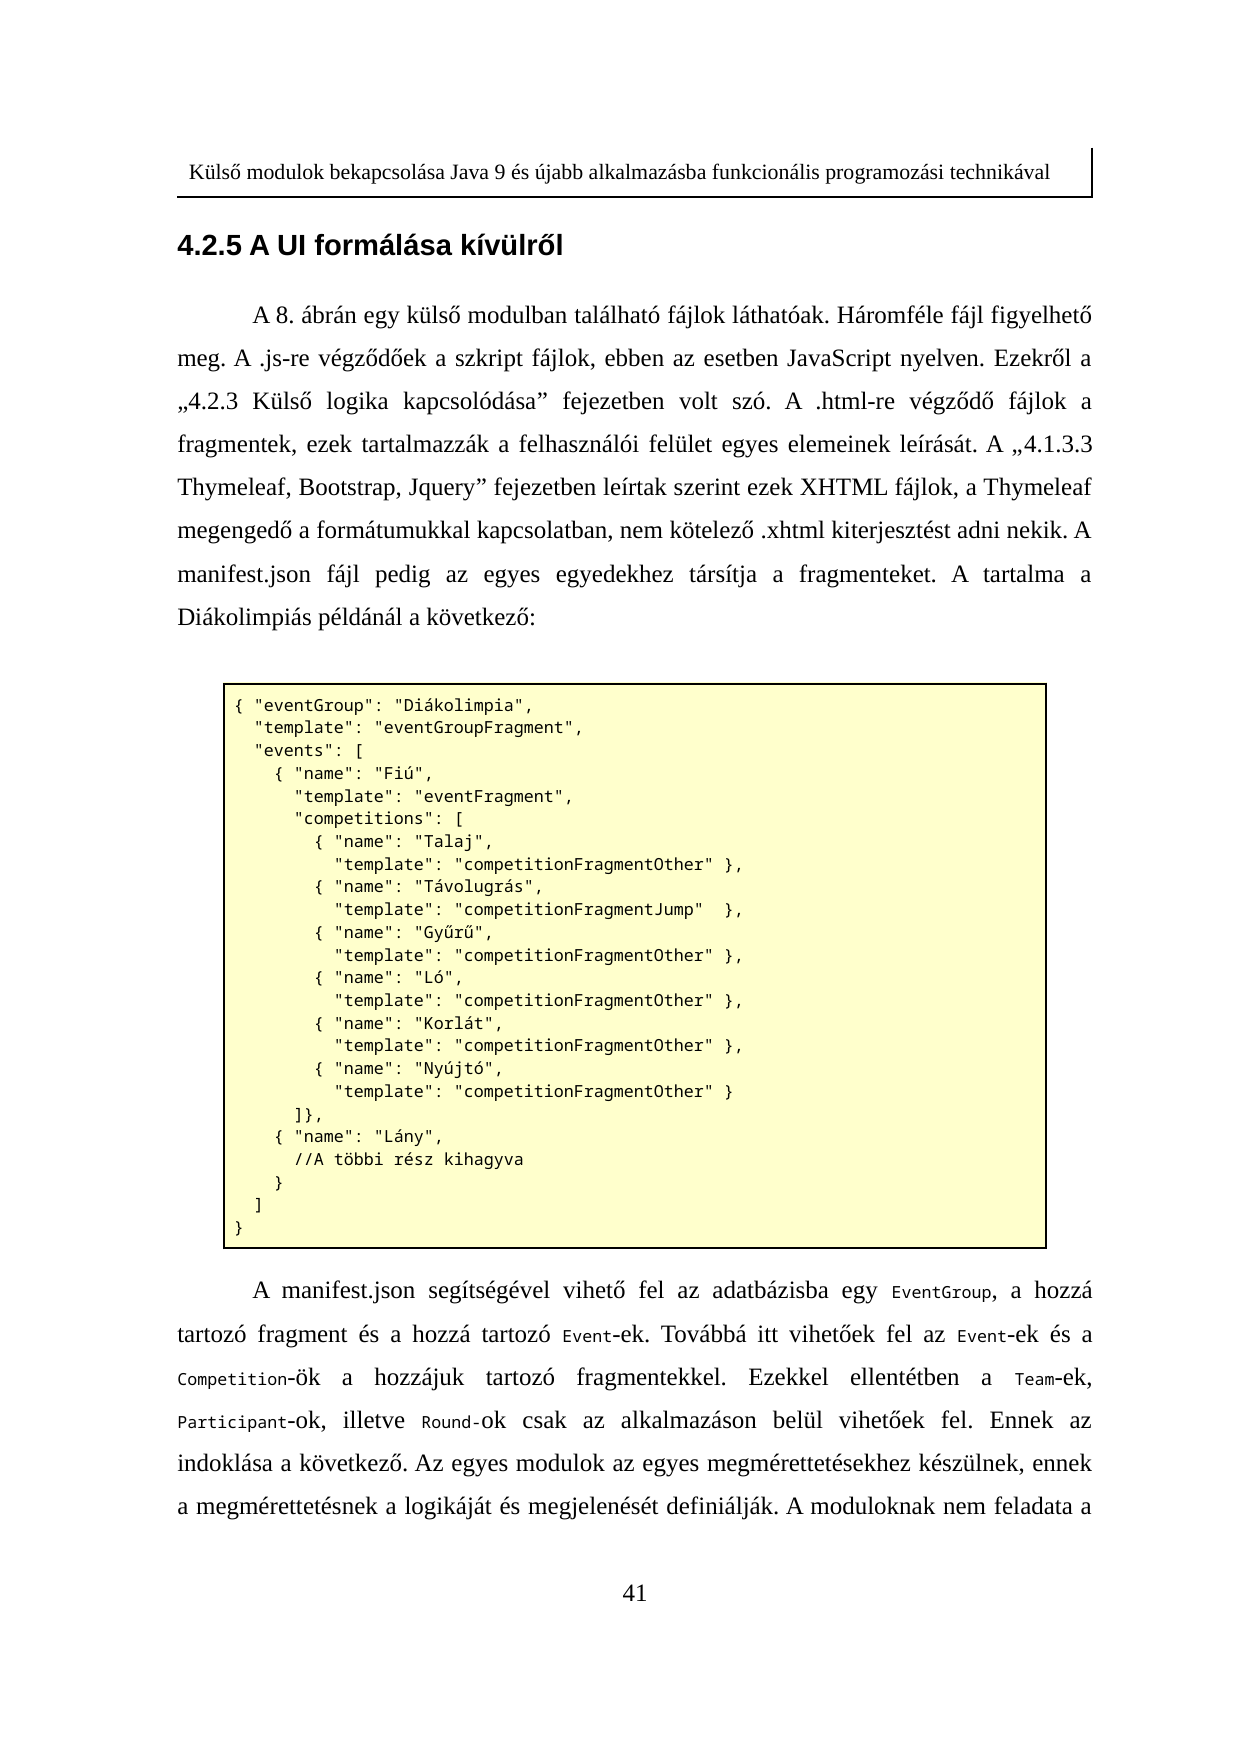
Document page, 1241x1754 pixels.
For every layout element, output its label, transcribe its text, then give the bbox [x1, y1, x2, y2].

text "template": "eventGroupFragment", [234, 716, 1036, 739]
text //A többi rész kihagyva [234, 1147, 1036, 1170]
text ] [234, 1193, 1036, 1216]
text { "name": "Gyűrű", [234, 920, 1036, 943]
text "events": [ [234, 739, 1036, 761]
text { "name": "Fiú", [234, 761, 1036, 784]
text { "name": "Ló", [234, 966, 1036, 988]
text { "name": "Távolugrás", [234, 875, 1036, 898]
text "template": "competitionFragmentOther" }, [234, 1034, 1036, 1057]
text "template": "competitionFragmentOther" } [234, 1079, 1036, 1102]
text "template": "competitionFragmentOther" }, [234, 988, 1036, 1011]
text "template": "eventFragment", [234, 784, 1036, 807]
text } [234, 1170, 1036, 1193]
text { "name": "Nyújtó", [234, 1057, 1036, 1079]
text { "eventGroup": "Diákolimpia", [234, 693, 1036, 716]
text "template": "competitionFragmentOther" }, [234, 943, 1036, 966]
text "template": "competitionFragmentOther" }, [234, 852, 1036, 875]
text "template": "competitionFragmentJump" }, [234, 898, 1036, 920]
text A manifest.json segítségével vihető fel az adatbázisba egy EventGroup, a hozzá tartozó fragment és a hozzá tartozó Event-ek. Továbbá itt vihetőek fel az Event-ek és a Competition-ök a hozzájuk tartozó fragmentekkel. Ezekkel ellentétben a Team-ek, Participant-ok, illetve Round-ok csak az alkalmazáson belül vihetőek fel. Ennek az indoklása a következő. Az egyes modulok az egyes megmérettetésekhez készülnek, ennek a megmérettetésnek a logikáját és megjelenését definiálják. A moduloknak nem feladata a [177, 671, 1093, 1520]
text } [234, 1216, 1036, 1238]
text A 8. ábrán egy külső modulban található fájlok láthatóak. Háromféle fájl figyelhető meg. A .js-re végződőek a szkript fájlok, ebben az esetben JavaScript nyelven. Ezekről a „4.2.3 Külső logika kapcsolódása” fejezetben volt szó. A .html-re végződő fájlok a fragmentek, ezek tartalmazzák a felhasználói felület egyes elemeinek leírását. A „4.1.3.3 Thymeleaf, Bootstrap, Jquery” fejezetben leírtak szerint ezek XHTML fájlok, a Thymeleaf megengedő a formátumukkal kapcsolatban, nem kötelező .xhtml kiterjesztést adni nekik. A manifest.json fájl pedig az egyes egyedekhez társítja a fragmenteket. A tartalma a Diákolimpiás példánál a következő: [177, 300, 1093, 631]
subtitle 4.2.5 A UI formálása kívülről [177, 228, 1093, 262]
text { "name": "Talaj", [234, 829, 1036, 852]
text { "name": "Lány", [234, 1125, 1036, 1147]
text "competitions": [ [234, 807, 1036, 829]
text { "name": "Korlát", [234, 1011, 1036, 1034]
text ]}, [234, 1102, 1036, 1125]
